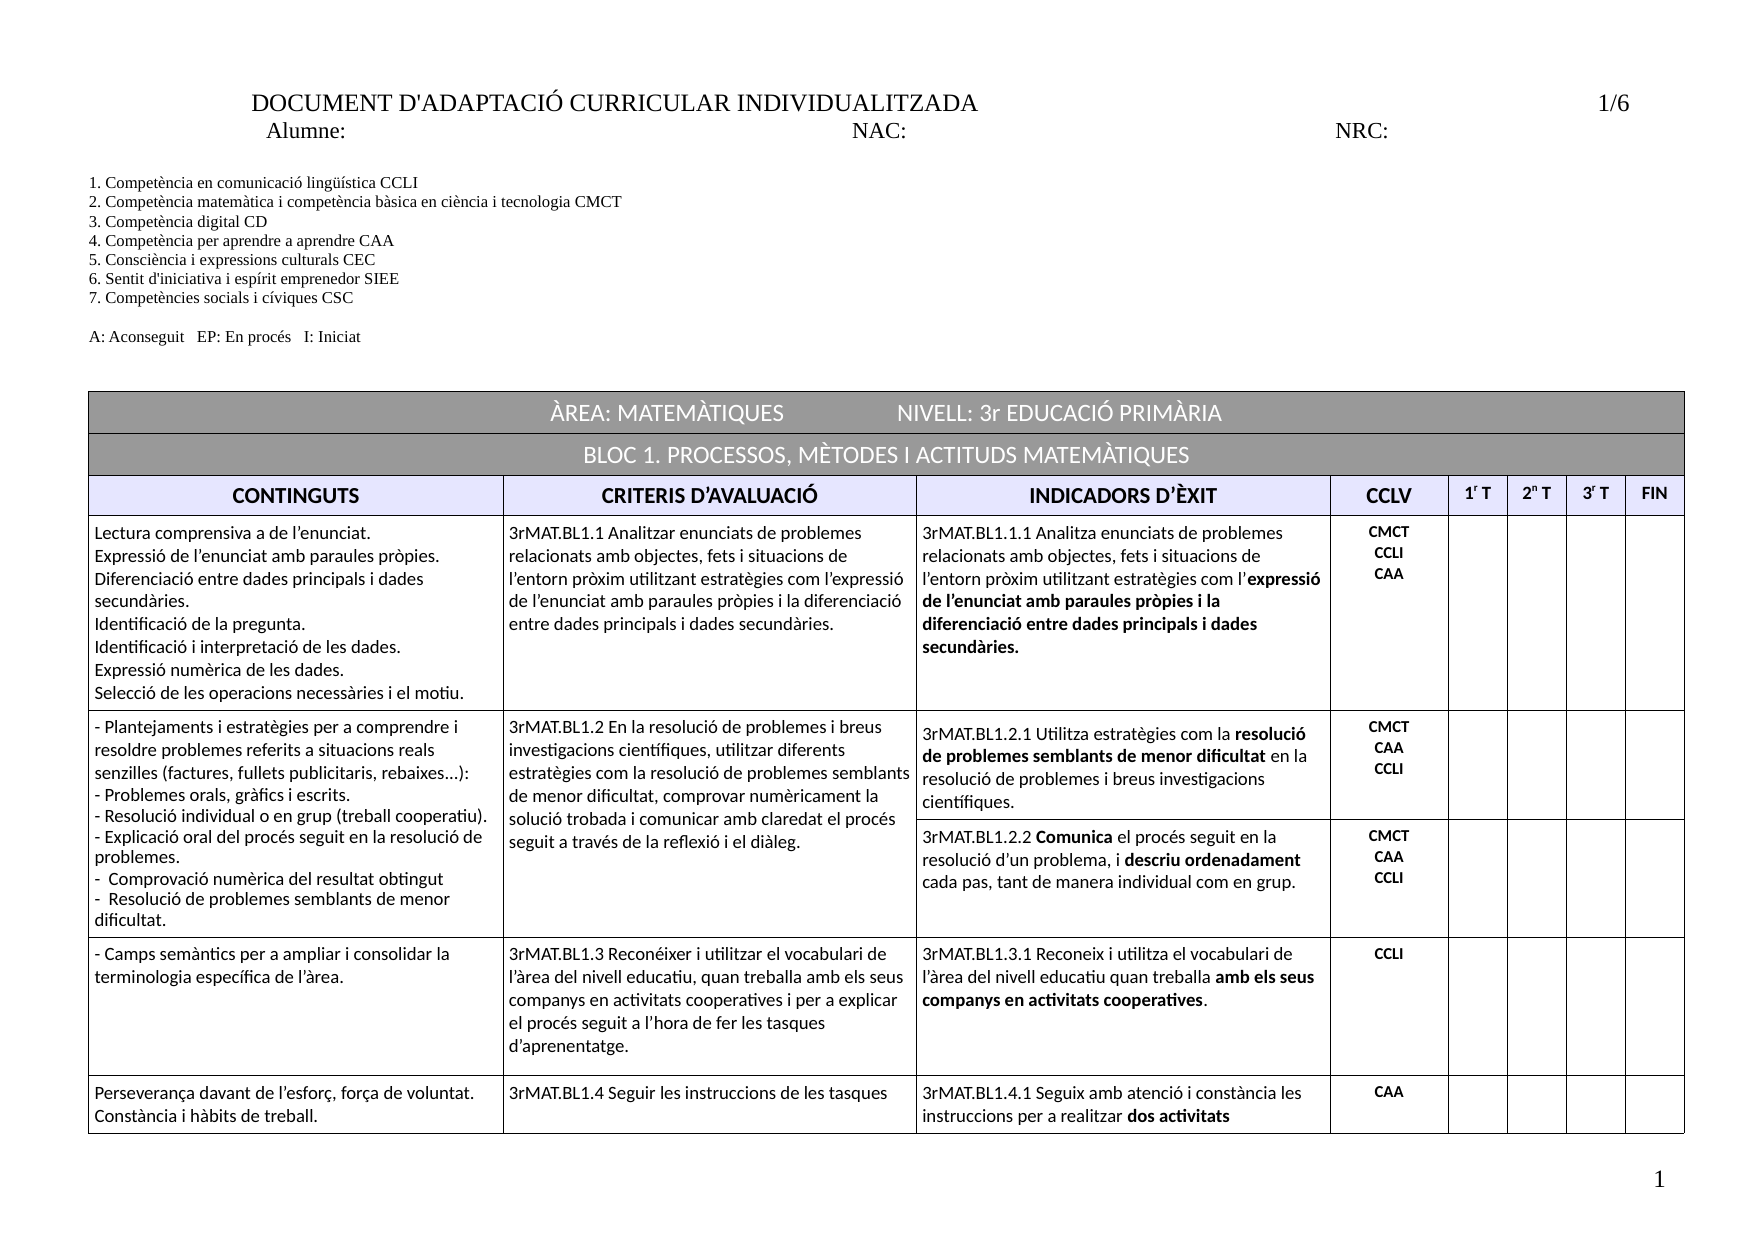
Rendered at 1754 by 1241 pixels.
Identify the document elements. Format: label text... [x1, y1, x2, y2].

table_cell 3rMAT.BL1.2.2 Comunica el procés seguit en la resolució d’un problema, i descriu ordenadament cada pas, tant de manera individual com en grup. [917, 820, 1330, 937]
text 7. Competències socials i cíviques CSC [88, 288, 1665, 307]
table_cell [1449, 938, 1507, 1075]
table_cell [1449, 820, 1507, 937]
table_cell [1508, 711, 1566, 819]
table_cell Lectura comprensiva a de l’enunciat. Expressió de l’enunciat amb paraules pròpies. Diferenciació entre dades principals i dades secundàries. Identificació de la pregunta. Identificació i interpretació de les dades. Expressió numèrica de les dades. Selecció de les operacions necessàries i el motiu. [89, 516, 503, 710]
text 6. Sentit d'iniciativa i espírit emprenedor SIEE [88, 269, 1665, 288]
table_cell 3rMAT.BL1.4 Seguir les instruccions de les tasques [504, 1076, 916, 1133]
table_cell [1508, 1076, 1566, 1133]
table_cell [1449, 516, 1507, 710]
table_cell [1508, 516, 1566, 710]
table_cell 1r T [1449, 476, 1507, 515]
table_cell 3rMAT.BL1.3.1 Reconeix i utilitza el vocabulari de l’àrea del nivell educatiu quan treballa amb els seus companys en activitats cooperatives. [917, 938, 1330, 1075]
table_cell Perseverança davant de l’esforç, força de voluntat. Constància i hàbits de treball. [89, 1076, 503, 1133]
table_cell CCLV [1331, 476, 1448, 515]
table_cell - Camps semàntics per a ampliar i consolidar la terminologia específica de l’àrea. [89, 938, 503, 1075]
table_cell [1567, 516, 1625, 710]
table_cell 3rMAT.BL1.2 En la resolució de problemes i breus investigacions científiques, utilitzar diferents estratègies com la resolució de problemes semblants de menor dificultat, comprovar numèricament la solució trobada i comunicar amb claredat el procés seguit a través de la reflexió i el diàleg. [504, 711, 916, 937]
table_cell [1626, 1076, 1684, 1133]
table_cell [1567, 711, 1625, 819]
table_cell BLOC 1. PROCESSOS, MÈTODES I ACTITUDS MATEMÀTIQUES [89, 434, 1684, 475]
table_cell CONTINGUTS [89, 476, 503, 515]
table_cell [1449, 711, 1507, 819]
table_cell [1567, 1076, 1625, 1133]
table_cell 3rMAT.BL1.3 Reconéixer i utilitzar el vocabulari de l’àrea del nivell educatiu, quan treballa amb els seus companys en activitats cooperatives i per a explicar el procés seguit a l’hora de fer les tasques d’aprenentatge. [504, 938, 916, 1075]
table_header ÀREA: MATEMÀTIQUES NIVELL: 3r EDUCACIÓ PRIMÀRIA [89, 392, 1684, 433]
table_cell INDICADORS D’ÈXIT [917, 476, 1330, 515]
table_cell [1626, 820, 1684, 937]
table_cell [1626, 938, 1684, 1075]
text 3. Competència digital CD [88, 211, 1665, 231]
text A: Aconseguit EP: En procés I: Iniciat [88, 326, 1665, 346]
table_cell 2n T [1508, 476, 1566, 515]
table_cell CAA [1331, 1076, 1448, 1133]
table_cell [1449, 1076, 1507, 1133]
table_cell [1567, 820, 1625, 937]
text 5. Consciència i expressions culturals CEC [88, 250, 1665, 269]
table_cell 3r T [1567, 476, 1625, 515]
text 2. Competència matemàtica i competència bàsica en ciència i tecnologia CMCT [88, 192, 1665, 211]
table_cell CCLI [1331, 938, 1448, 1075]
table_cell [1567, 938, 1625, 1075]
table_cell CMCT CAA CCLI [1331, 711, 1448, 819]
table_cell 3rMAT.BL1.2.1 Utilitza estratègies com la resolució de problemes semblants de menor dificultat en la resolució de problemes i breus investigacions científiques. [917, 711, 1330, 819]
table_cell CMCT CCLI CAA [1331, 516, 1448, 710]
table_cell [1508, 820, 1566, 937]
table_cell [1626, 516, 1684, 710]
table_cell 3rMAT.BL1.4.1 Seguix amb atenció i constància les instruccions per a realitzar dos activitats [917, 1076, 1330, 1133]
table_cell [1626, 711, 1684, 819]
table_cell CRITERIS D’AVALUACIÓ [504, 476, 916, 515]
table_cell 3rMAT.BL1.1.1 Analitza enunciats de problemes relacionats amb objectes, fets i situacions de l’entorn pròxim utilitzant estratègies com l’expressió de l’enunciat amb paraules pròpies i la diferenciació entre dades principals i dades secundàries. [917, 516, 1330, 710]
table_cell 3rMAT.BL1.1 Analitzar enunciats de problemes relacionats amb objectes, fets i situacions de l’entorn pròxim utilitzant estratègies com l’expressió de l’enunciat amb paraules pròpies i la diferenciació entre dades principals i dades secundàries. [504, 516, 916, 710]
text 1. Competència en comunicació lingüística CCLI [88, 173, 1665, 192]
table_cell FIN [1626, 476, 1684, 515]
table_cell [1508, 938, 1566, 1075]
table_cell - Plantejaments i estratègies per a comprendre i resoldre problemes referits a situacions reals senzilles (factures, fullets publicitaris, rebaixes...): - Problemes orals, gràfics i escrits. - Resolució individual o en grup (treball cooperatiu). - Explicació oral del procés seguit en la resolució de problemes. - Comprovació numèrica del resultat obtingut - Resolució de problemes semblants de menor dificultat. [89, 711, 503, 937]
table_cell CMCT CAA CCLI [1331, 820, 1448, 937]
text 4. Competència per aprendre a aprendre CAA [88, 231, 1665, 250]
